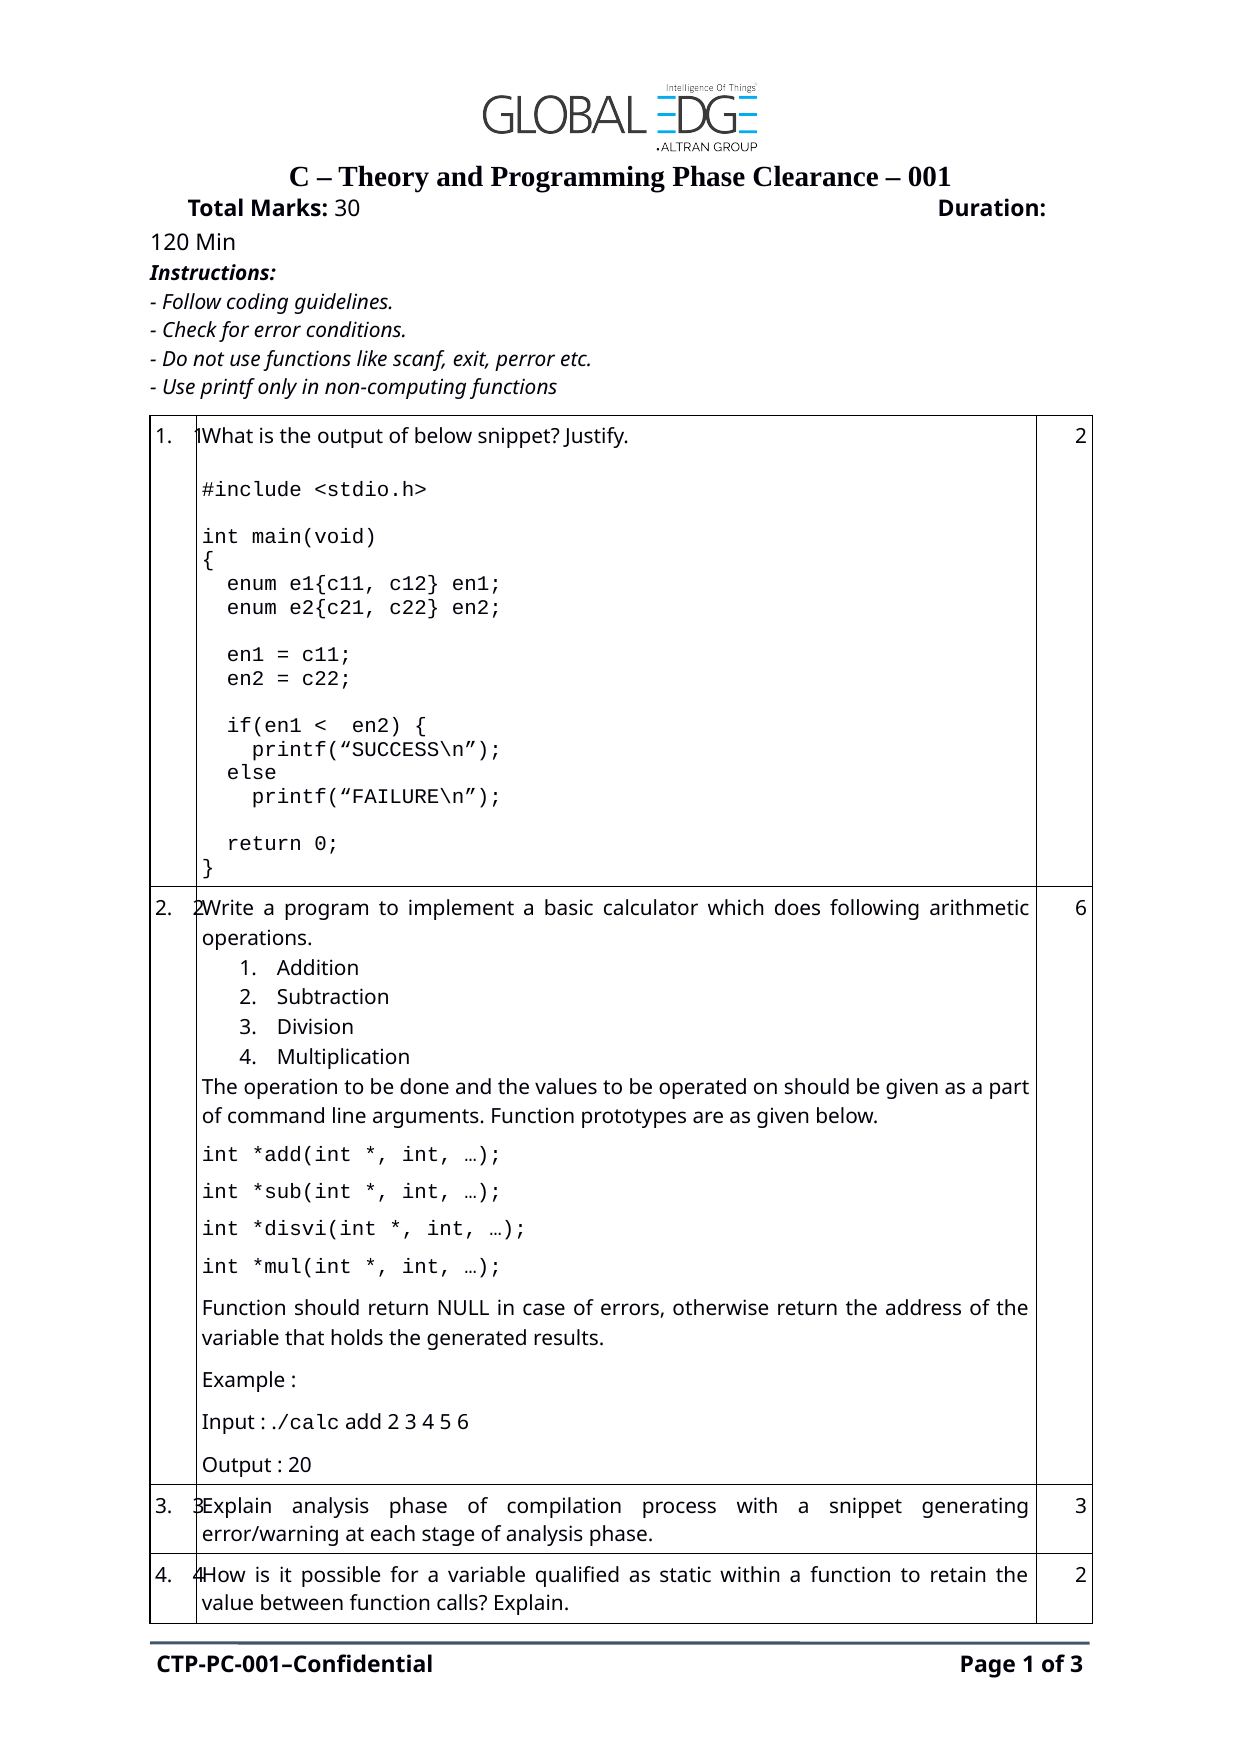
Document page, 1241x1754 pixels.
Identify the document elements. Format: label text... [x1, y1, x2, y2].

table_cell Explain analysis phase of compilation process with a snippet generating error/warning at each stage of analysis phase. [197, 1485, 1036, 1553]
table_cell 2 [151, 887, 196, 1484]
table_cell How is it possible for a variable qualified as static within a function to retain the value between function calls? Explain. [197, 1554, 1036, 1623]
text - Use printf only in non-computing functions [150, 372, 1090, 401]
table_cell 4 [151, 1554, 196, 1623]
text - Do not use functions like scanf, exit, perror etc. [150, 344, 1090, 372]
table_header 1 [151, 416, 196, 886]
text Total Marks: 30 Duration: 120 Min [150, 192, 1090, 257]
table_header 2 [1037, 416, 1092, 886]
picture [477, 75, 763, 159]
table_header What is the output of below snippet? Justify. #include <stdio.h> int main(void) { enum e1{c11, c12} en1; enum e2{c21, c22} en2; en1 = c11; en2 = c22; if(en1 < en2) { printf(“SUCCESS\n”); else printf(“FAILURE\n”); return 0; } [197, 416, 1036, 886]
table_cell 2 [1037, 1554, 1092, 1623]
table_cell Write a program to implement a basic calculator which does following arithmetic operations. Addition Subtraction Division Multiplication The operation to be done and the values to be operated on should be given as a part of command line arguments. Function prototypes are as given below. int *add(int *, int, …); int *sub(int *, int, …); int *disvi(int *, int, …); int *mul(int *, int, …); Function should return NULL in case of errors, otherwise return the address of the variable that holds the generated results. Example : Input : ./calc add 2 3 4 5 6 Output : 20 [197, 887, 1036, 1484]
table_cell 3 [1037, 1485, 1092, 1553]
text - Check for error conditions. [150, 315, 1090, 344]
text - Follow coding guidelines. [150, 287, 1090, 315]
table_cell 3 [151, 1485, 196, 1553]
text Instructions: [150, 258, 1090, 287]
table_cell 6 [1037, 887, 1092, 1484]
